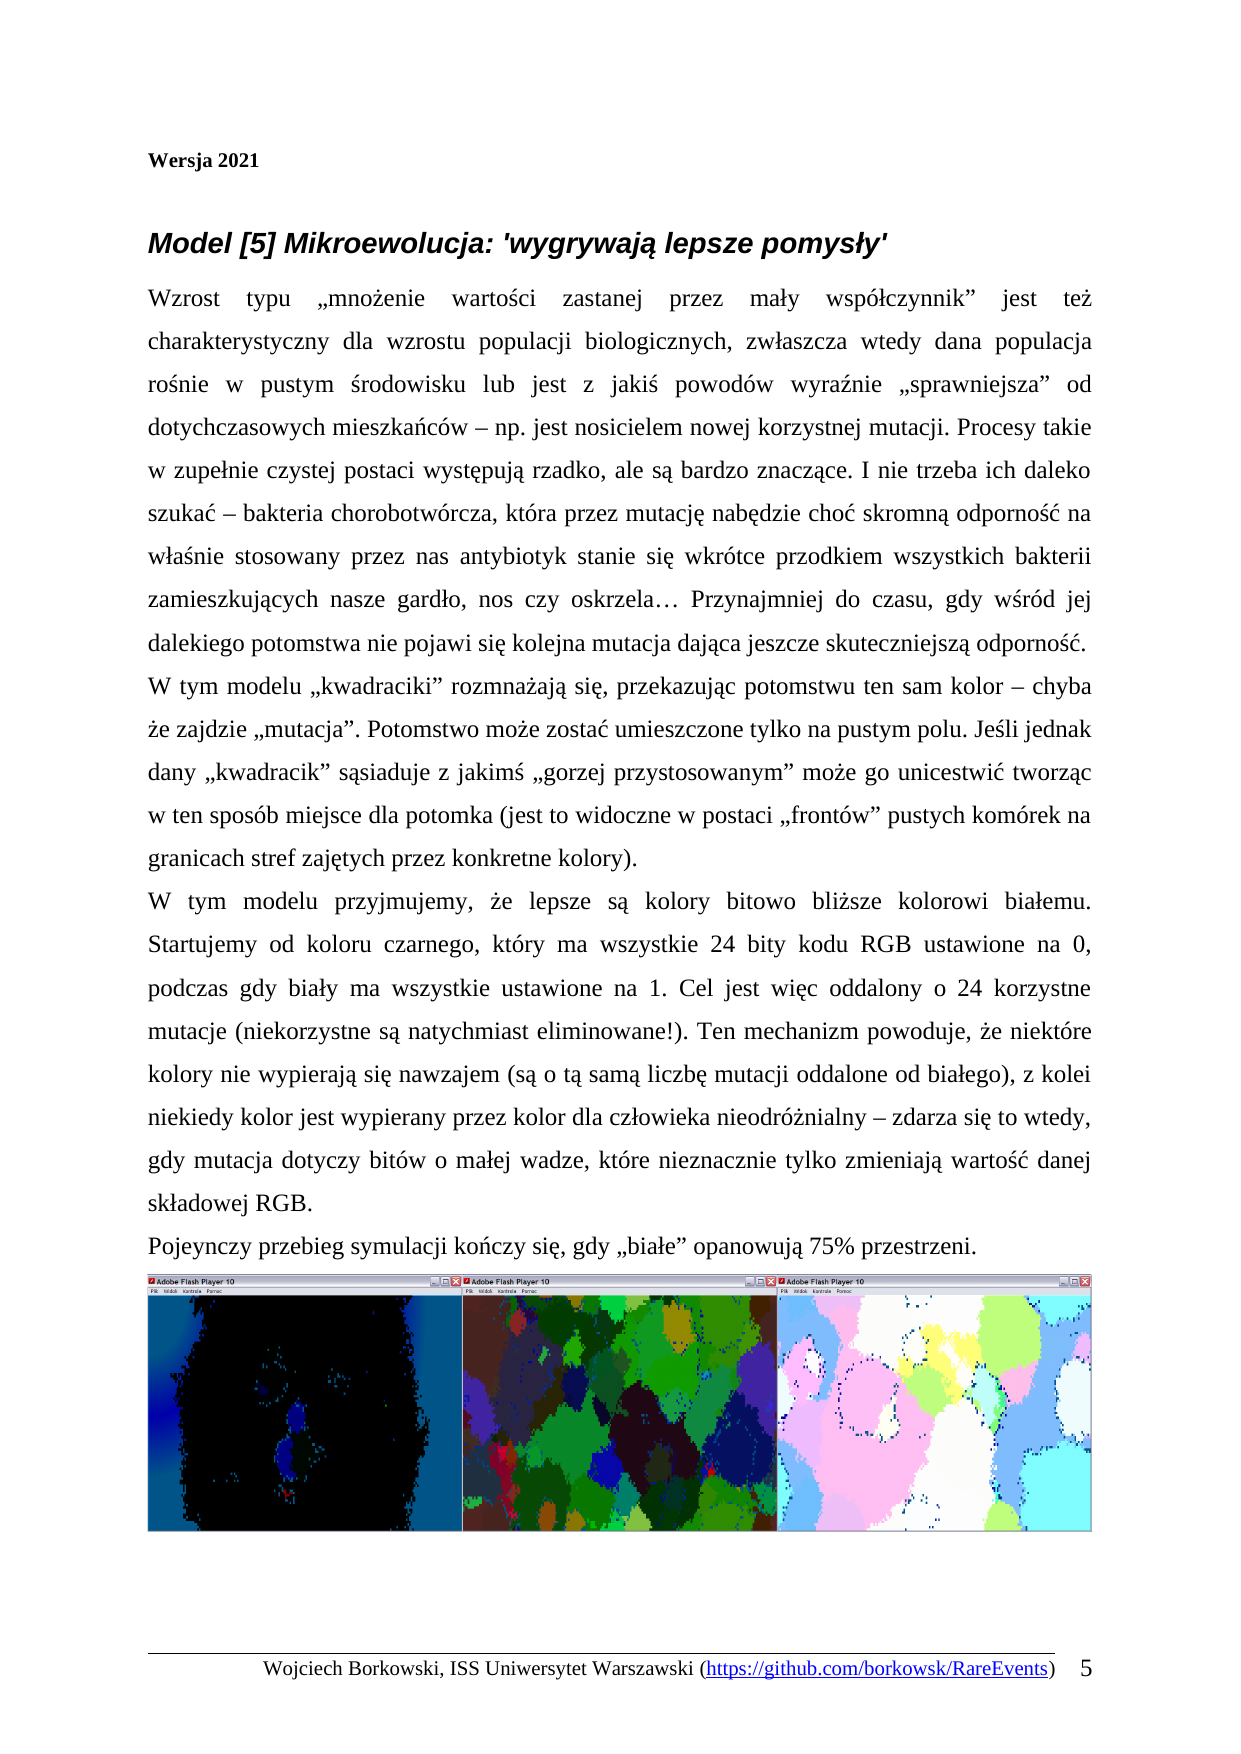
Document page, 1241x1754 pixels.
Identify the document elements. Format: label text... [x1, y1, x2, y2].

subtitle Model [5] Mikroewolucja: 'wygrywają lepsze pomysły' [148, 226, 1093, 260]
text W tym modelu „kwadraciki” rozmnażają się, przekazując potomstwu ten sam kolor – chyba że zajdzie „mutacja”. Potomstwo może zostać umieszczone tylko na pustym polu. Jeśli jednak dany „kwadracik” sąsiaduje z jakimś „gorzej przystosowanym” może go unicestwić tworząc w ten sposób miejsce dla potomka (jest to widoczne w postaci „frontów” pustych komórek na granicach stref zajętych przez konkretne kolory). [148, 671, 1093, 872]
text Pojeynczy przebieg symulacji kończy się, gdy „białe” opanowują 75% przestrzeni. [148, 1231, 1093, 1260]
text W tym modelu przyjmujemy, że lepsze są kolory bitowo bliższe kolorowi białemu. Startujemy od koloru czarnego, który ma wszystkie 24 bity kodu RGB ustawione na 0, podczas gdy biały ma wszystkie ustawione na 1. Cel jest więc oddalony o 24 korzystne mutacje (niekorzystne są natychmiast eliminowane!). Ten mechanizm powoduje, że niektóre kolory nie wypierają się nawzajem (są o tą samą liczbę mutacji oddalone od białego), z kolei niekiedy kolor jest wypierany przez kolor dla człowieka nieodróżnialny – zdarza się to wtedy, gdy mutacja dotyczy bitów o małej wadze, które nieznacznie tylko zmieniają wartość danej składowej RGB. [148, 886, 1093, 1217]
text Wzrost typu „mnożenie wartości zastanej przez mały współczynnik” jest też charakterystyczny dla wzrostu populacji biologicznych, zwłaszcza wtedy dana populacja rośnie w pustym środowisku lub jest z jakiś powodów wyraźnie „sprawniejsza” od dotychczasowych mieszkańców – np. jest nosicielem nowej korzystnej mutacji. Procesy takie w zupełnie czystej postaci występują rzadko, ale są bardzo znaczące. I nie trzeba ich daleko szukać – bakteria chorobotwórcza, która przez mutację nabędzie choć skromną odporność na właśnie stosowany przez nas antybiotyk stanie się wkrótce przodkiem wszystkich bakterii zamieszkujących nasze gardło, nos czy oskrzela… Przynajmniej do czasu, gdy wśród jej dalekiego potomstwa nie pojawi się kolejna mutacja dająca jeszcze skuteczniejszą odporność. [148, 283, 1093, 656]
picture [147, 1274, 1092, 1532]
